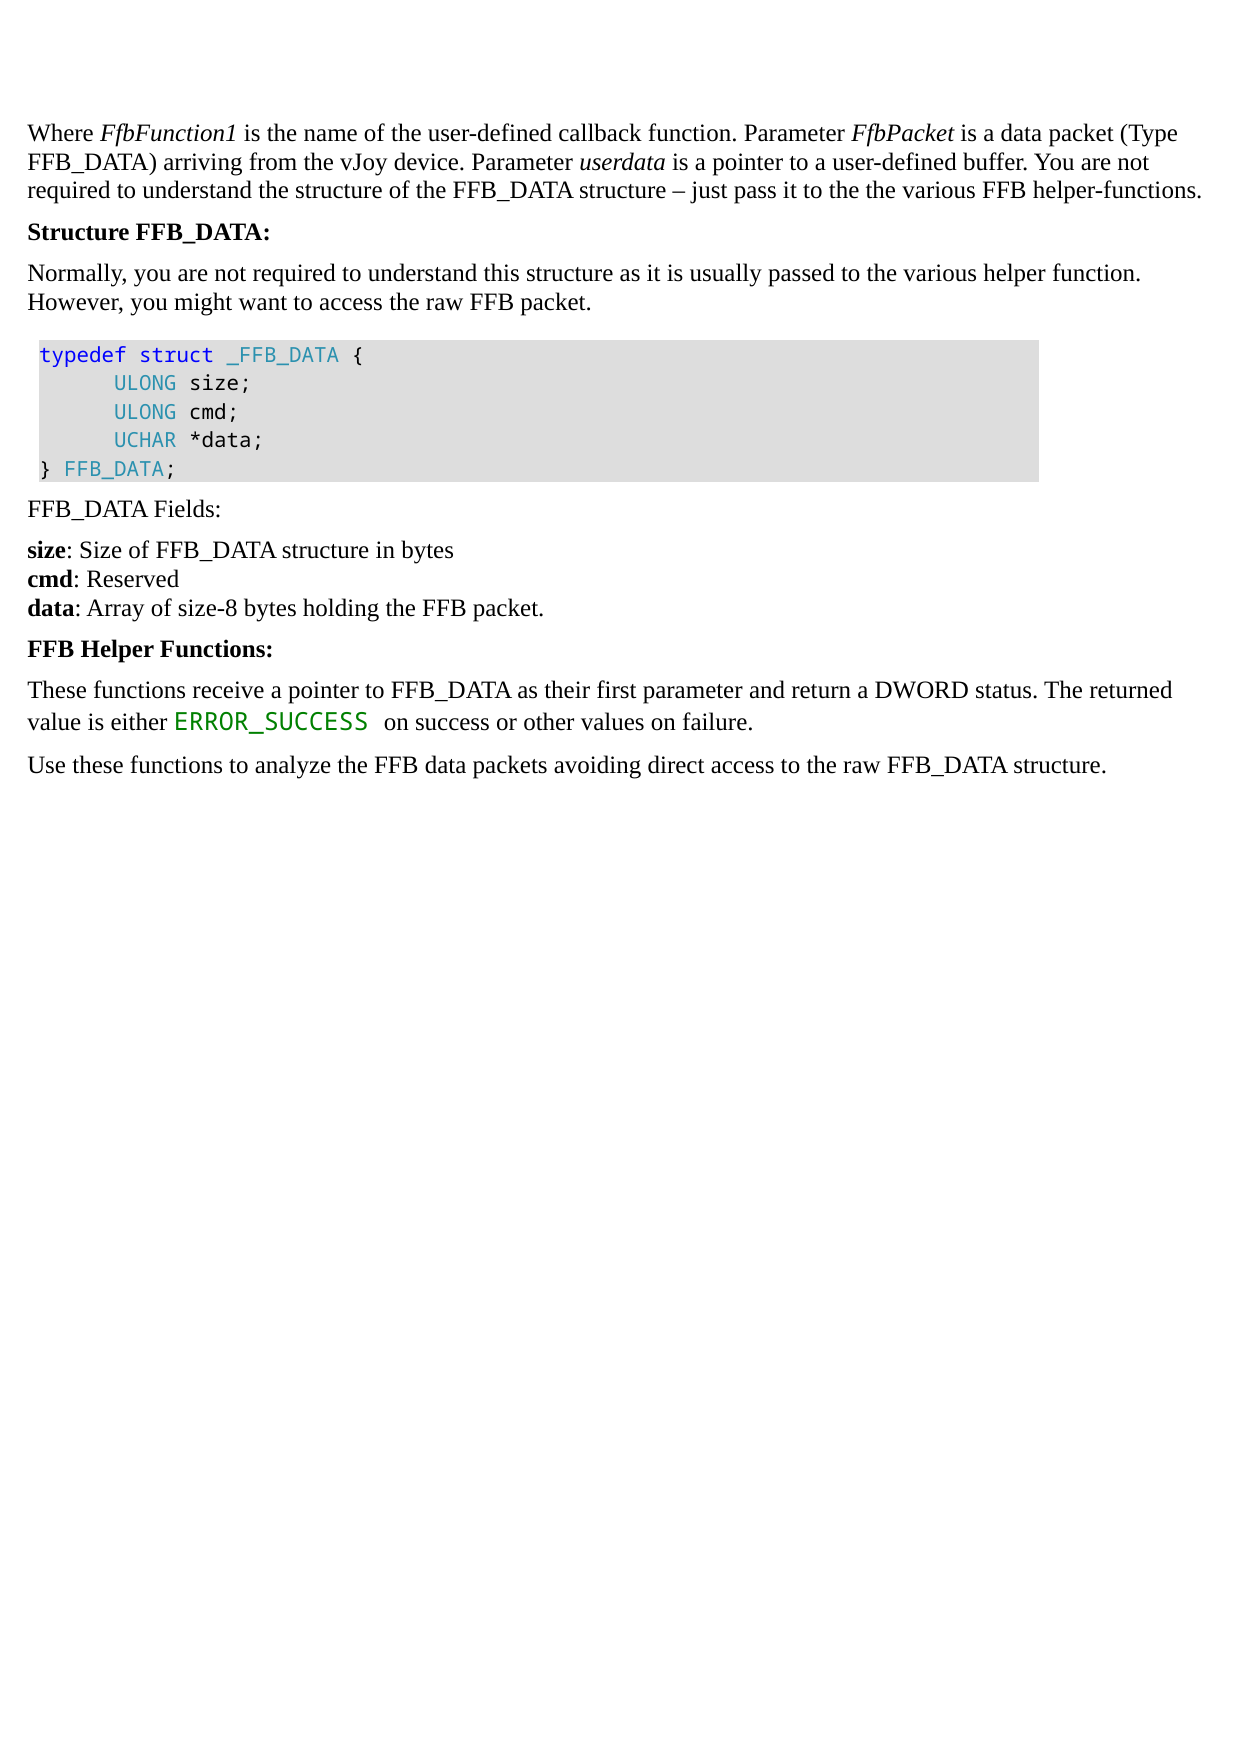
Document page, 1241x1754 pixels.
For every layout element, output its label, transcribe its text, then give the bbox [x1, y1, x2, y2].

text Use these functions to analyze the FFB data packets avoiding direct access to the raw FFB_DATA structure. [27, 751, 1209, 779]
text ULONG cmd; [39, 397, 1039, 425]
text Structure FFB_DATA: [27, 217, 1209, 246]
text ULONG size; [39, 368, 1039, 397]
text typedef struct _FFB_DATA { [39, 340, 1039, 368]
text These functions receive a pointer to FFB_DATA as their first parameter and return a DWORD status. The returned value is either ERROR_SUCCESS on success or other values on failure. [27, 675, 1209, 738]
text size: Size of FFB_DATA structure in bytes cmd: Reserved data: Array of size-8 bytes holding the FFB packet. [27, 535, 1209, 622]
text FFB_DATA Fields: [27, 328, 1209, 523]
text Normally, you are not required to understand this structure as it is usually passed to the various helper function. However, you might want to access the raw FFB packet. [27, 258, 1209, 316]
text UCHAR *data; [39, 425, 1039, 454]
text Where FfbFunction1 is the name of the user-defined callback function. Parameter FfbPacket is a data packet (Type FFB_DATA) arriving from the vJoy device. Parameter userdata is a pointer to a user-defined buffer. You are not required to understand the structure of the FFB_DATA structure – just pass it to the the various FFB helper-functions. [27, 118, 1209, 204]
text FFB Helper Functions: [27, 634, 1209, 663]
text } FFB_DATA; [39, 454, 1039, 482]
